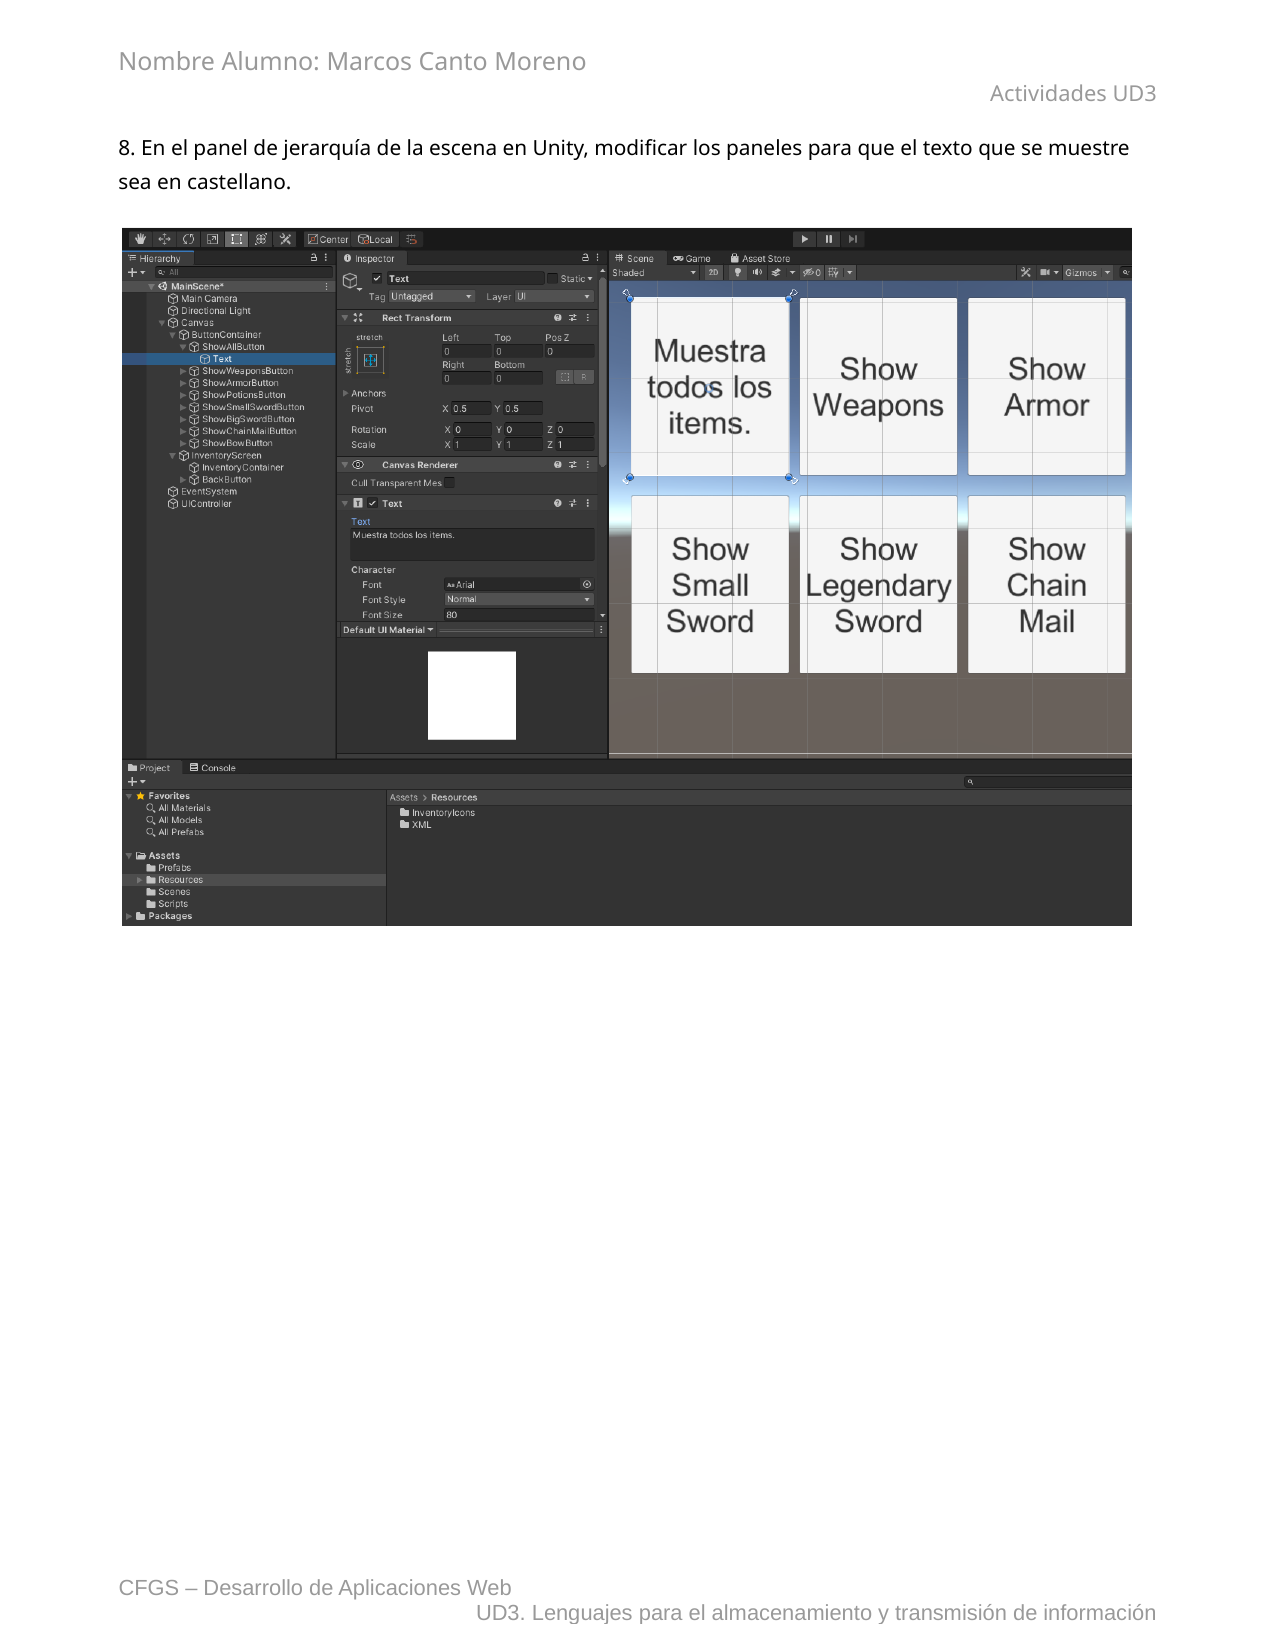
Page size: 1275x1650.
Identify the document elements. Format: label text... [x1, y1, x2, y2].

text 8. En el panel de jerarquía de la escena en Unity, modificar los paneles para que el texto que se muestre sea en castellano. [118, 133, 1157, 195]
